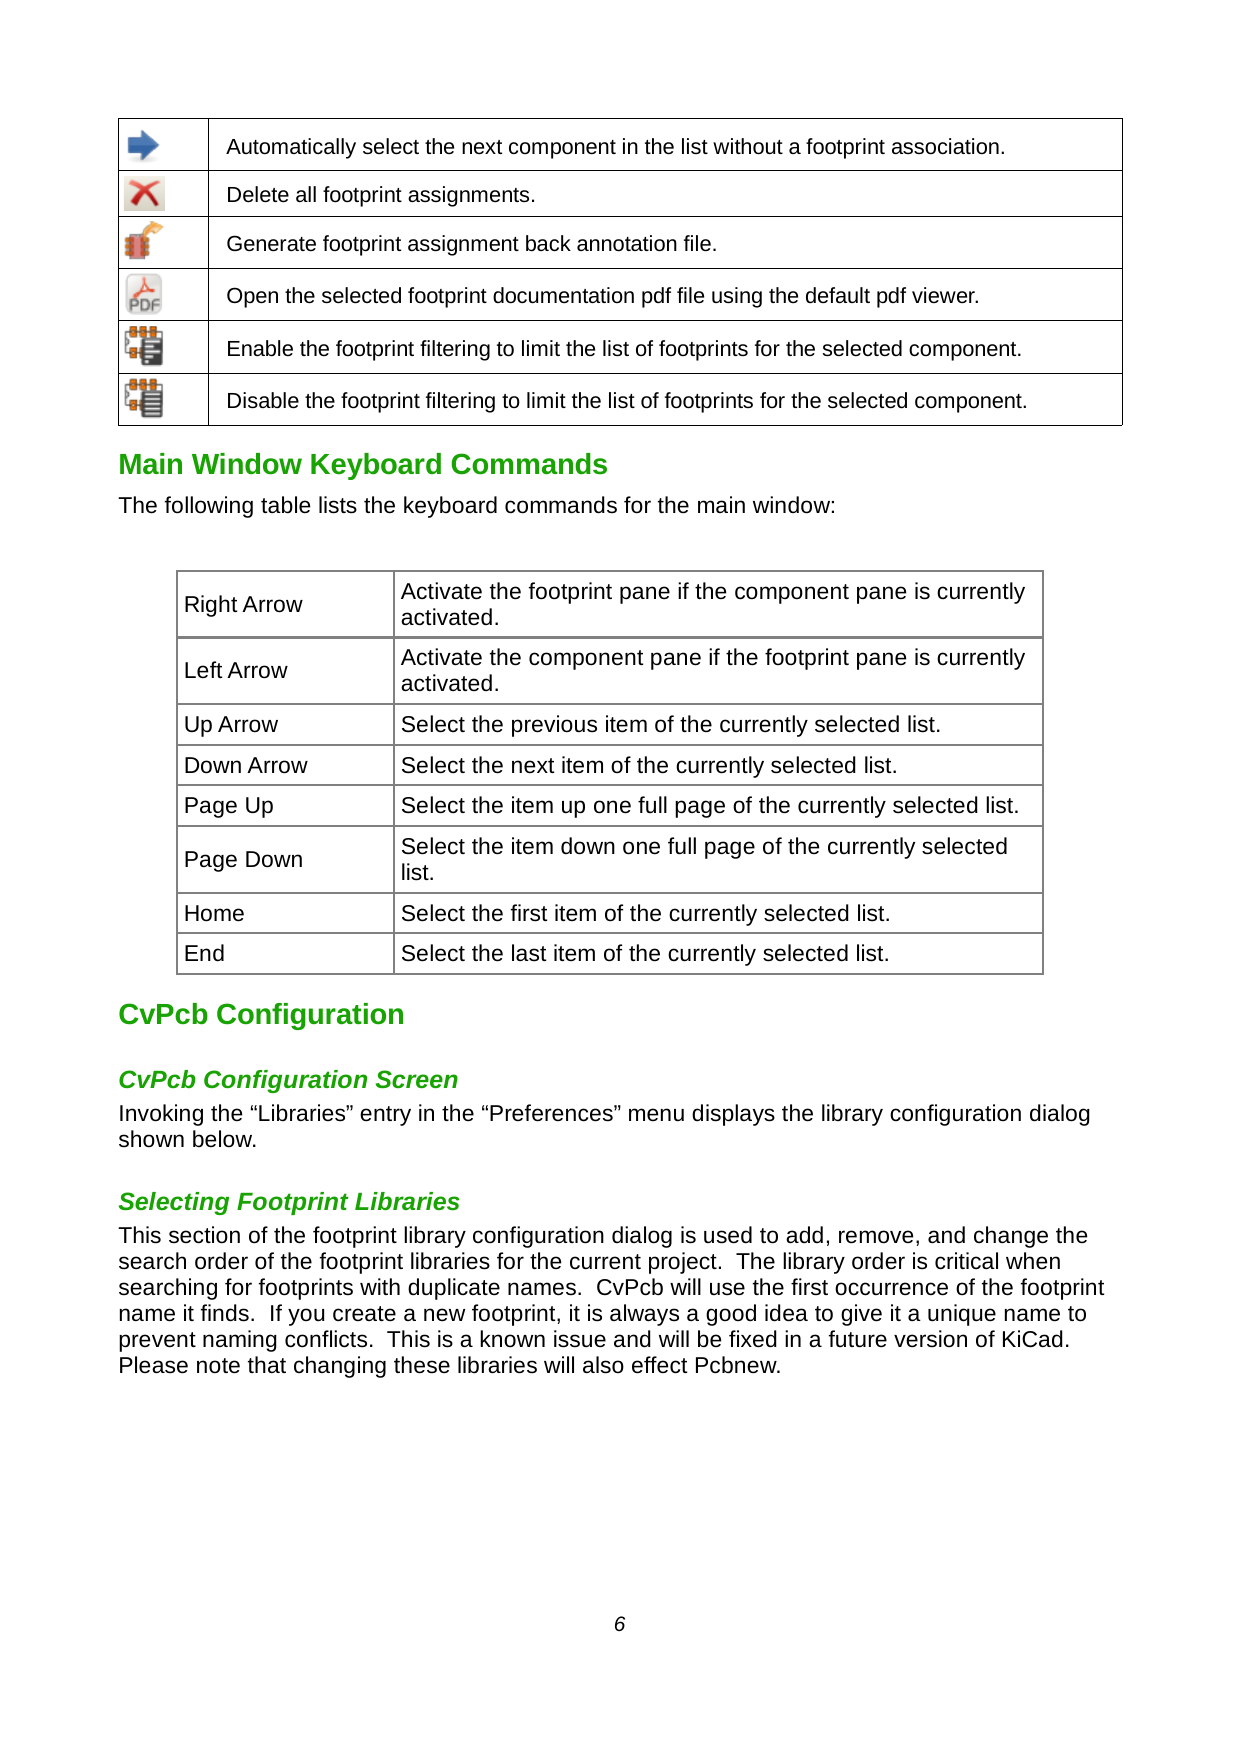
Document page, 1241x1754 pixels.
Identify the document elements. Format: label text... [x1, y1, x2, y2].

table_cell Select the previous item of the currently selected list. [395, 705, 1042, 744]
text Invoking the “Libraries” entry in the “Preferences” menu displays the library configuration dialog shown below. [118, 1100, 1122, 1152]
table_cell Delete all footprint assignments. [209, 171, 1122, 216]
table_cell Automatically select the next component in the list without a footprint association. [209, 119, 1122, 170]
text The following table lists the keyboard commands for the main window: [118, 493, 1122, 519]
table_cell Select the last item of the currently selected list. [395, 934, 1042, 973]
subtitle Main Window Keyboard Commands [118, 448, 1122, 480]
table_cell Enable the footprint filtering to limit the list of footprints for the selected component. [209, 321, 1122, 372]
table_cell [119, 119, 208, 170]
table_cell Generate footprint assignment back annotation file. [209, 217, 1122, 268]
picture [123, 378, 165, 419]
table_cell Select the next item of the currently selected list. [395, 746, 1042, 784]
table_cell Page Up [178, 786, 393, 825]
table_cell [119, 269, 208, 320]
table_cell Down Arrow [178, 746, 393, 784]
subtitle CvPcb Configuration Screen [118, 1066, 1122, 1094]
picture [123, 273, 165, 315]
table_header Right Arrow [178, 572, 393, 636]
table_cell [119, 217, 208, 268]
text This section of the footprint library configuration dialog is used to add, remove, and change the search order of the footprint libraries for the current project. The library order is critical when searching for footprints with duplicate names. CvPcb will use the first occurrence of the footprint name it finds. If you create a new footprint, it is always a good idea to give it a unique name to prevent naming conflicts. This is a known issue and will be fixed in a future version of KiCad. Please note that changing these libraries will also effect Pcbnew. [118, 1222, 1122, 1379]
table_cell [119, 171, 208, 216]
table_cell Home [178, 894, 393, 932]
table_cell Select the item down one full page of the currently selected list. [395, 827, 1042, 892]
table_cell Disable the footprint filtering to limit the list of footprints for the selected component. [209, 374, 1122, 424]
table_cell Up Arrow [178, 705, 393, 744]
table_cell Select the item up one full page of the currently selected list. [395, 786, 1042, 825]
picture [123, 123, 165, 165]
table_cell Page Down [178, 827, 393, 892]
table_cell Select the first item of the currently selected list. [395, 894, 1042, 932]
picture [123, 326, 165, 367]
subtitle Selecting Footprint Libraries [118, 1188, 1122, 1216]
table_cell [119, 374, 208, 424]
picture [123, 221, 165, 263]
table_cell [119, 321, 208, 372]
table_cell Activate the component pane if the footprint pane is currently activated. [395, 639, 1042, 703]
table_cell End [178, 934, 393, 973]
table_header Activate the footprint pane if the component pane is currently activated. [395, 572, 1042, 636]
subtitle CvPcb Configuration [118, 998, 1122, 1030]
table_cell Open the selected footprint documentation pdf file using the default pdf viewer. [209, 269, 1122, 320]
table_cell Left Arrow [178, 639, 393, 703]
picture [123, 176, 165, 211]
